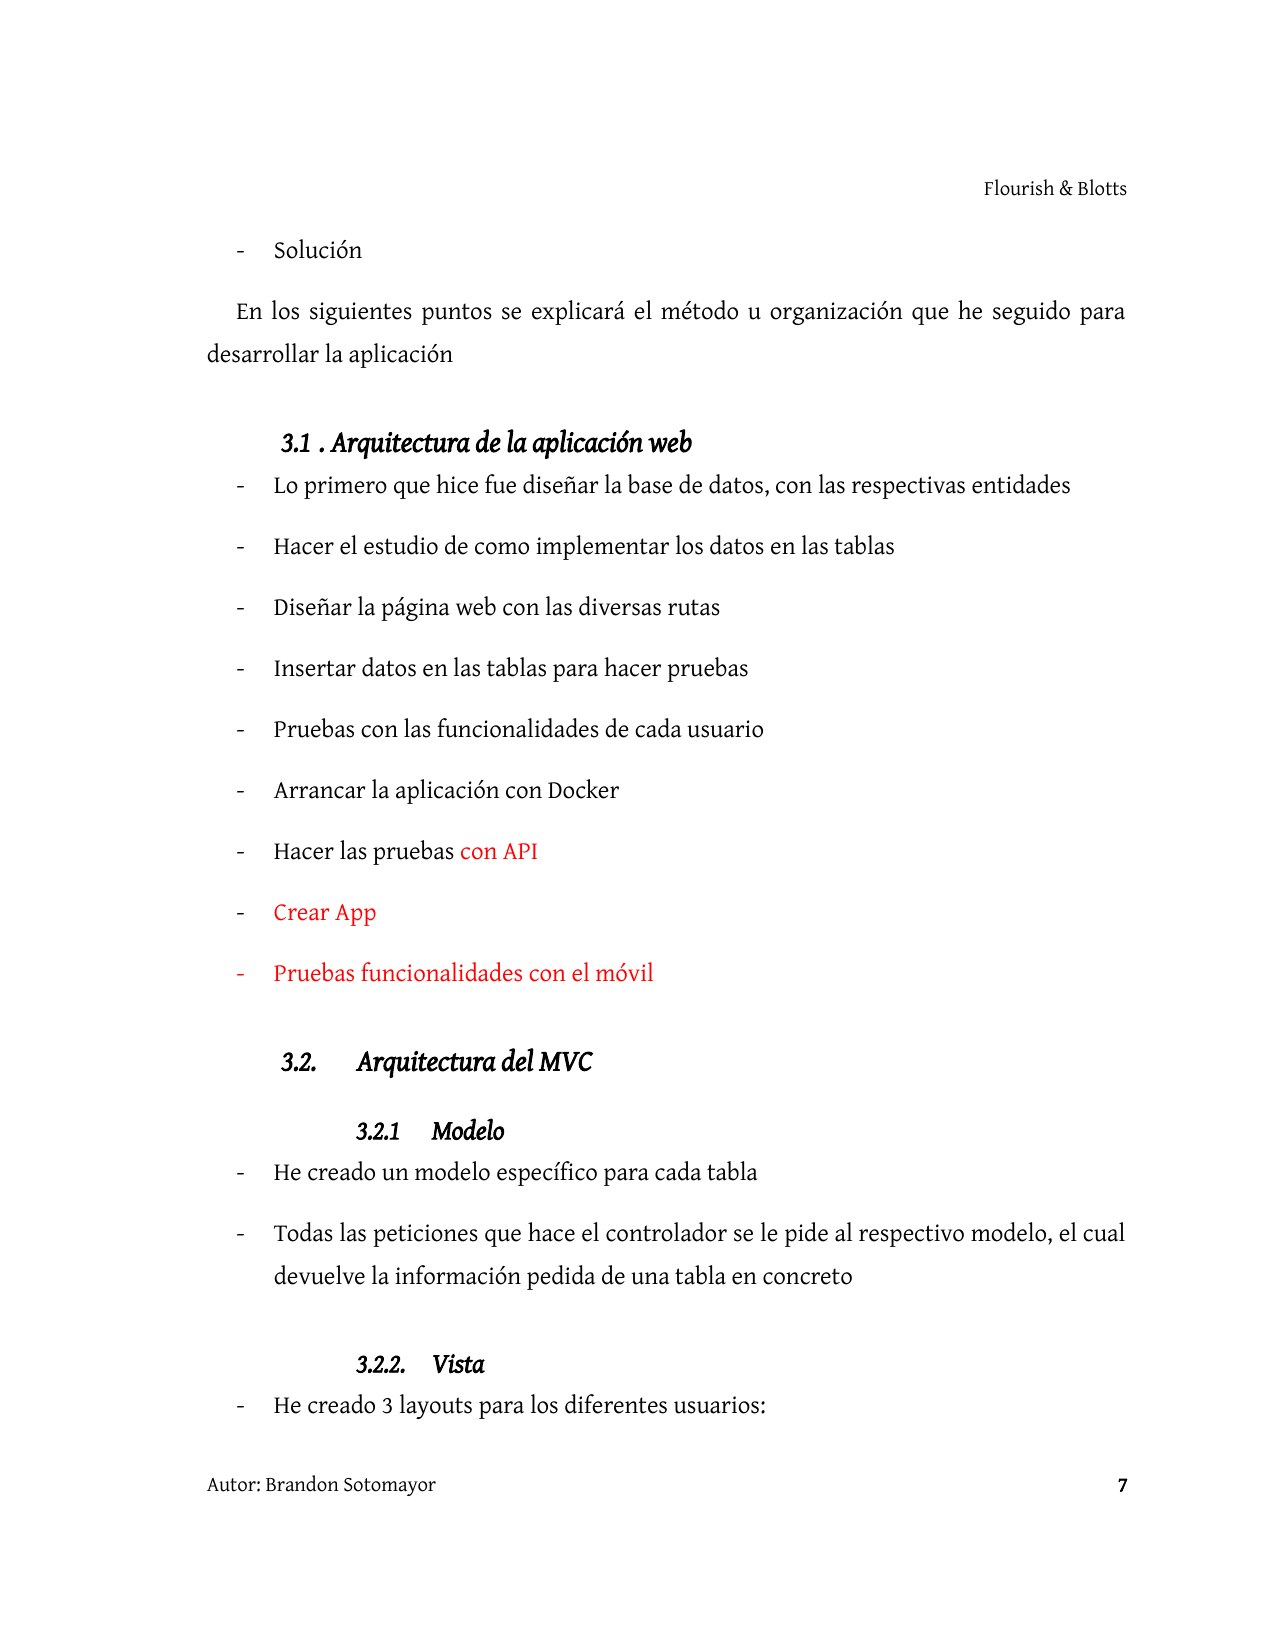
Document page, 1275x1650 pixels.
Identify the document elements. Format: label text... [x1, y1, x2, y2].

list He creado 3 layouts para los diferentes usuarios: [236, 1392, 1127, 1421]
list Hacer las pruebas con API [236, 837, 1127, 866]
list Hacer el estudio de como implementar los datos en las tablas [236, 533, 1127, 561]
list Vista [357, 1349, 1127, 1379]
list Crear App [236, 898, 1127, 927]
list Insertar datos en las tablas para hacer pruebas [236, 654, 1127, 683]
list Arrancar la aplicación con Docker [236, 776, 1127, 805]
text En los siguientes puntos se explicará el método u organización que he seguido para desarrollar la aplicación [207, 297, 1127, 369]
list Solución [236, 236, 1127, 265]
list He creado un modelo específico para cada tabla [236, 1159, 1127, 1187]
list Todas las peticiones que hace el controlador se le pide al respectivo modelo, el cual devuelve la información pedida de una tabla en concreto [236, 1219, 1127, 1292]
list Lo primero que hice fue diseñar la base de datos, con las respectivas entidades [236, 472, 1127, 501]
list Pruebas funcionalidades con el móvil [236, 959, 1127, 988]
list . Arquitectura de la aplicación web [282, 426, 1127, 459]
list Arquitectura del MVC [282, 1045, 1127, 1078]
list Pruebas con las funcionalidades de cada usuario [236, 715, 1127, 744]
list Modelo [357, 1116, 1127, 1146]
list Diseñar la página web con las diversas rutas [236, 593, 1127, 622]
